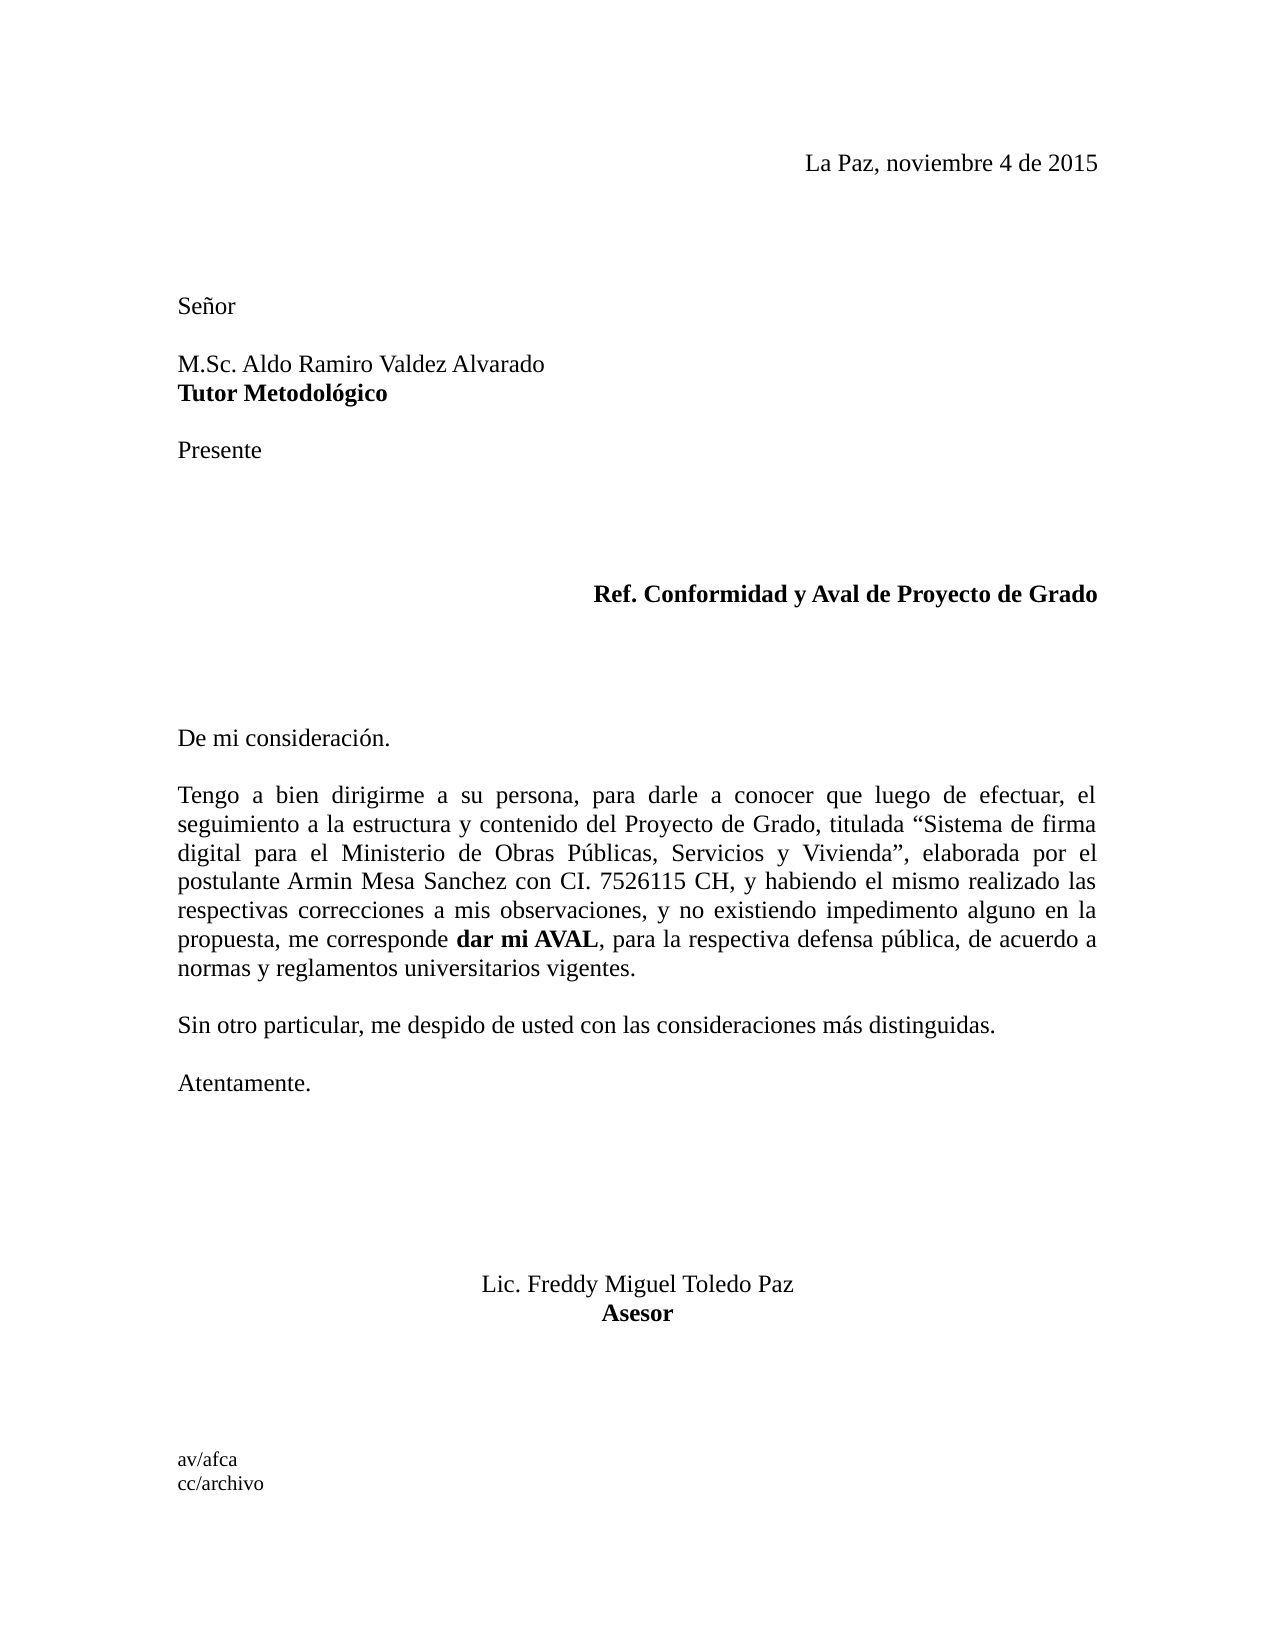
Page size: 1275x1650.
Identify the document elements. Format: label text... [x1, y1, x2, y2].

text De mi consideración. [177, 723, 1098, 751]
text Asesor [177, 1298, 1098, 1326]
text Lic. Freddy Miguel Toledo Paz [177, 1269, 1098, 1298]
text Ref. Conformidad y Aval de Proyecto de Grado [177, 579, 1098, 608]
text La Paz, noviembre 4 de 2015 [177, 148, 1098, 176]
text Tutor Metodológico [177, 378, 1098, 406]
text Señor [177, 291, 1098, 320]
text Atentamente. [177, 1068, 1098, 1096]
text Tengo a bien dirigirme a su persona, para darle a conocer que luego de efectuar, el seguimiento a la estructura y contenido del Proyecto de Grado, titulada “Sistema de firma digital para el Ministerio de Obras Públicas, Servicios y Vivienda”, elaborada por el postulante Armin Mesa Sanchez con CI. 7526115 CH, y habiendo el mismo realizado las respectivas correcciones a mis observaciones, y no existiendo impedimento alguno en la propuesta, me corresponde dar mi AVAL, para la respectiva defensa pública, de acuerdo a normas y reglamentos universitarios vigentes. [177, 780, 1098, 981]
text Sin otro particular, me despido de usted con las consideraciones más distinguidas. [177, 1010, 1098, 1039]
text av/afca [177, 1447, 1098, 1471]
text cc/archivo [177, 1471, 1098, 1495]
text M.Sc. Aldo Ramiro Valdez Alvarado [177, 349, 1098, 378]
text Presente [177, 435, 1098, 464]
